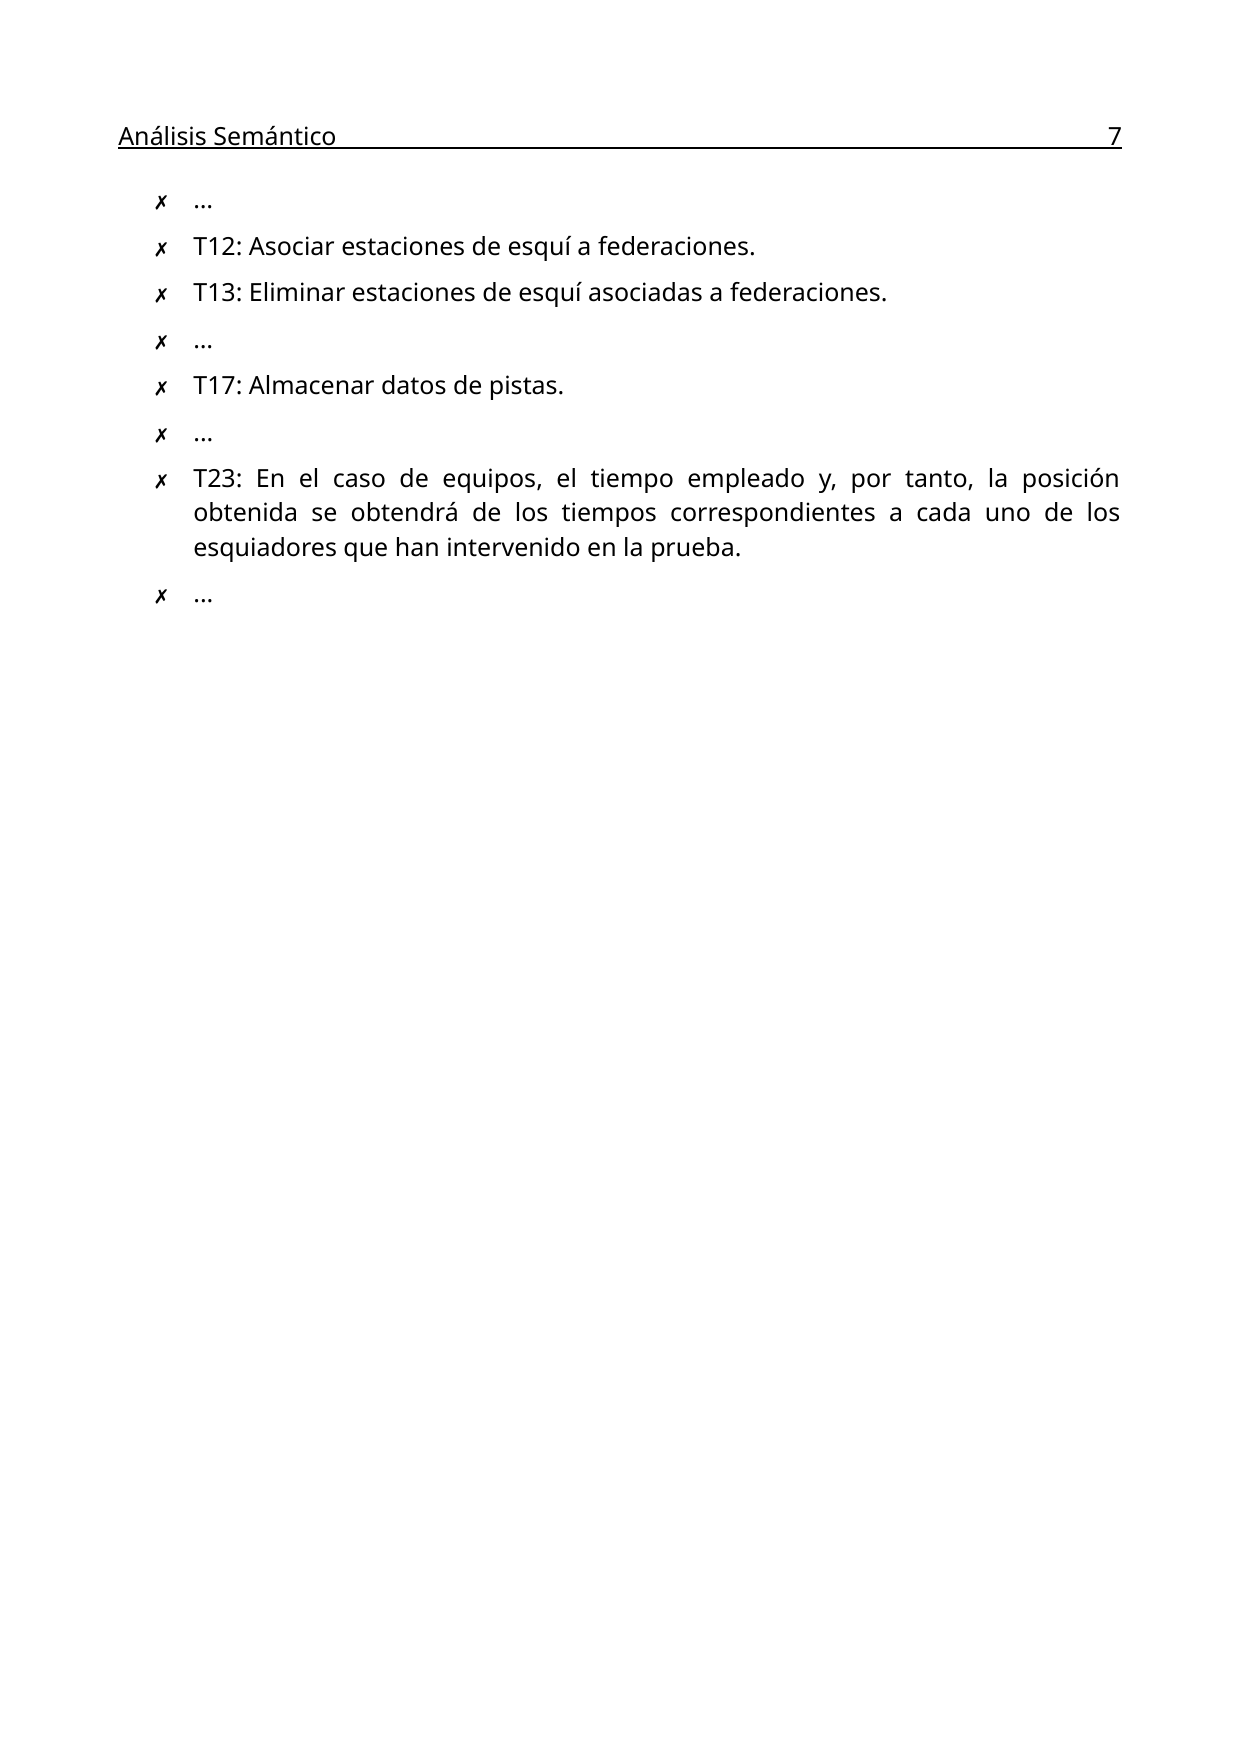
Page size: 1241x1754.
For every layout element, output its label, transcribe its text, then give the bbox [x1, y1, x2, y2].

list ... [156, 576, 1122, 610]
list T12: Asociar estaciones de esquí a federaciones. [156, 228, 1122, 262]
list T13: Eliminar estaciones de esquí asociadas a federaciones. [156, 275, 1122, 309]
list … [156, 182, 1122, 216]
list … [156, 321, 1122, 355]
list ... [156, 414, 1122, 448]
list T23: En el caso de equipos, el tiempo empleado y, por tanto, la posición obtenida se obtendrá de los tiempos correspondientes a cada uno de los esquiadores que han intervenido en la prueba. [156, 461, 1122, 563]
list T17: Almacenar datos de pistas. [156, 368, 1122, 402]
